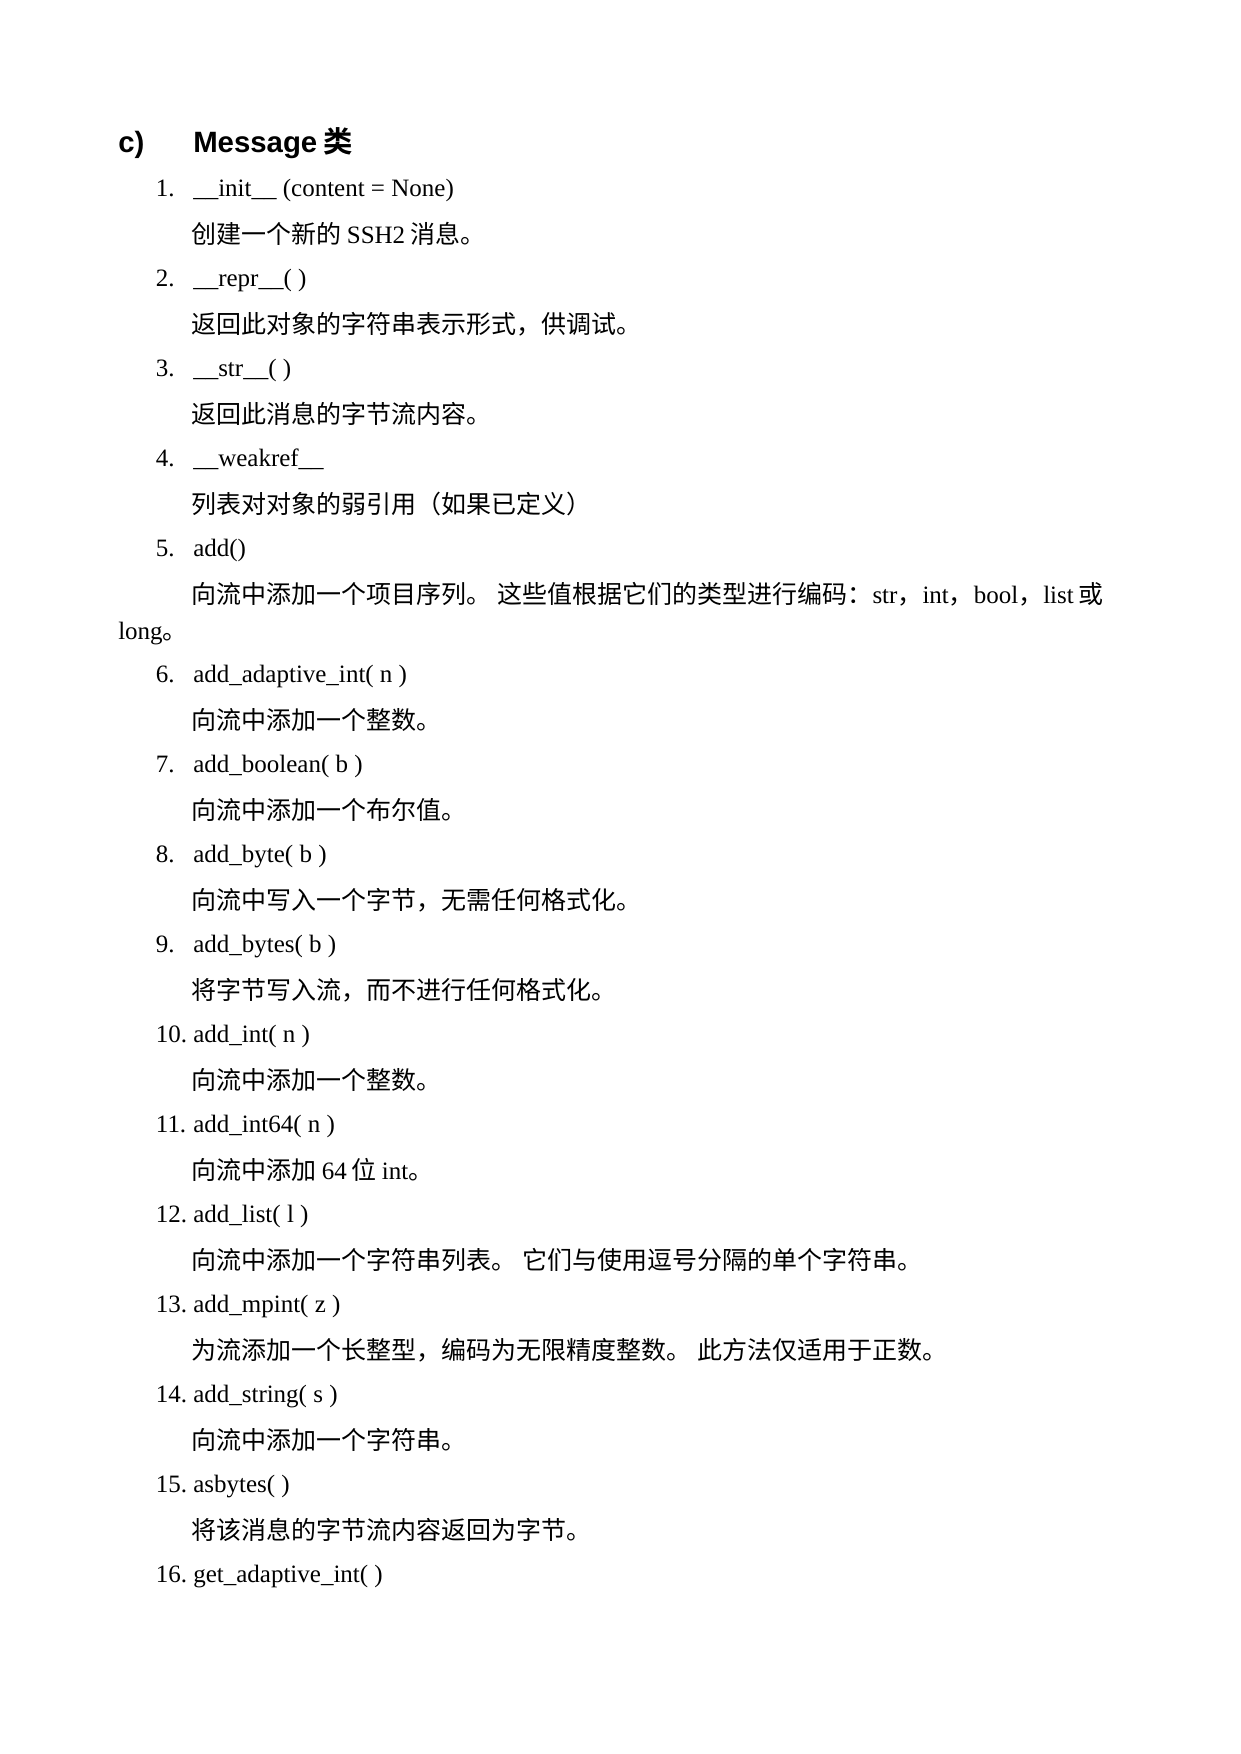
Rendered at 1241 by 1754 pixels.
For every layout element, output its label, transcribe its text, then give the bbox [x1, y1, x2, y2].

text 将该消息的字节流内容返回为字节。 [118, 1511, 1122, 1547]
list add_adaptive_int( n ) [156, 659, 1122, 688]
list __repr__( ) [156, 263, 1122, 292]
list add_list( l ) [156, 1199, 1122, 1228]
text 向流中添加一个整数。 [118, 1061, 1122, 1097]
list __str__( ) [156, 353, 1122, 382]
text 向流中添加一个整数。 [118, 701, 1122, 737]
list __weakref__ [156, 443, 1122, 472]
list add_string( s ) [156, 1379, 1122, 1408]
list get_adaptive_int( ) [156, 1559, 1122, 1588]
list add_bytes( b ) [156, 929, 1122, 958]
text 向流中添加一个项目序列。 这些值根据它们的类型进行编码：str，int，bool，list或long。 [118, 574, 1122, 647]
text 向流中写入一个字节，无需任何格式化。 [118, 881, 1122, 917]
subtitle Message类 [118, 118, 1122, 161]
text 列表对对象的弱引用（如果已定义） [118, 484, 1122, 521]
list add_byte( b ) [156, 839, 1122, 868]
text 向流中添加64位int。 [118, 1151, 1122, 1187]
list add_boolean( b ) [156, 749, 1122, 778]
text 向流中添加一个布尔值。 [118, 791, 1122, 827]
text 返回此消息的字节流内容。 [118, 394, 1122, 431]
list asbytes( ) [156, 1469, 1122, 1498]
text 为流添加一个长整型，编码为无限精度整数。 此方法仅适用于正数。 [118, 1331, 1122, 1367]
list __init__ (content = None) [156, 173, 1122, 202]
list add() [156, 533, 1122, 562]
list add_int64( n ) [156, 1109, 1122, 1138]
list add_int( n ) [156, 1019, 1122, 1048]
text 将字节写入流，而不进行任何格式化。 [118, 971, 1122, 1007]
text 向流中添加一个字符串。 [118, 1421, 1122, 1457]
text 向流中添加一个字符串列表。 它们与使用逗号分隔的单个字符串。 [118, 1241, 1122, 1277]
text 返回此对象的字符串表示形式，供调试。 [118, 304, 1122, 341]
text 创建一个新的SSH2消息。 [118, 214, 1122, 251]
list add_mpint( z ) [156, 1289, 1122, 1318]
